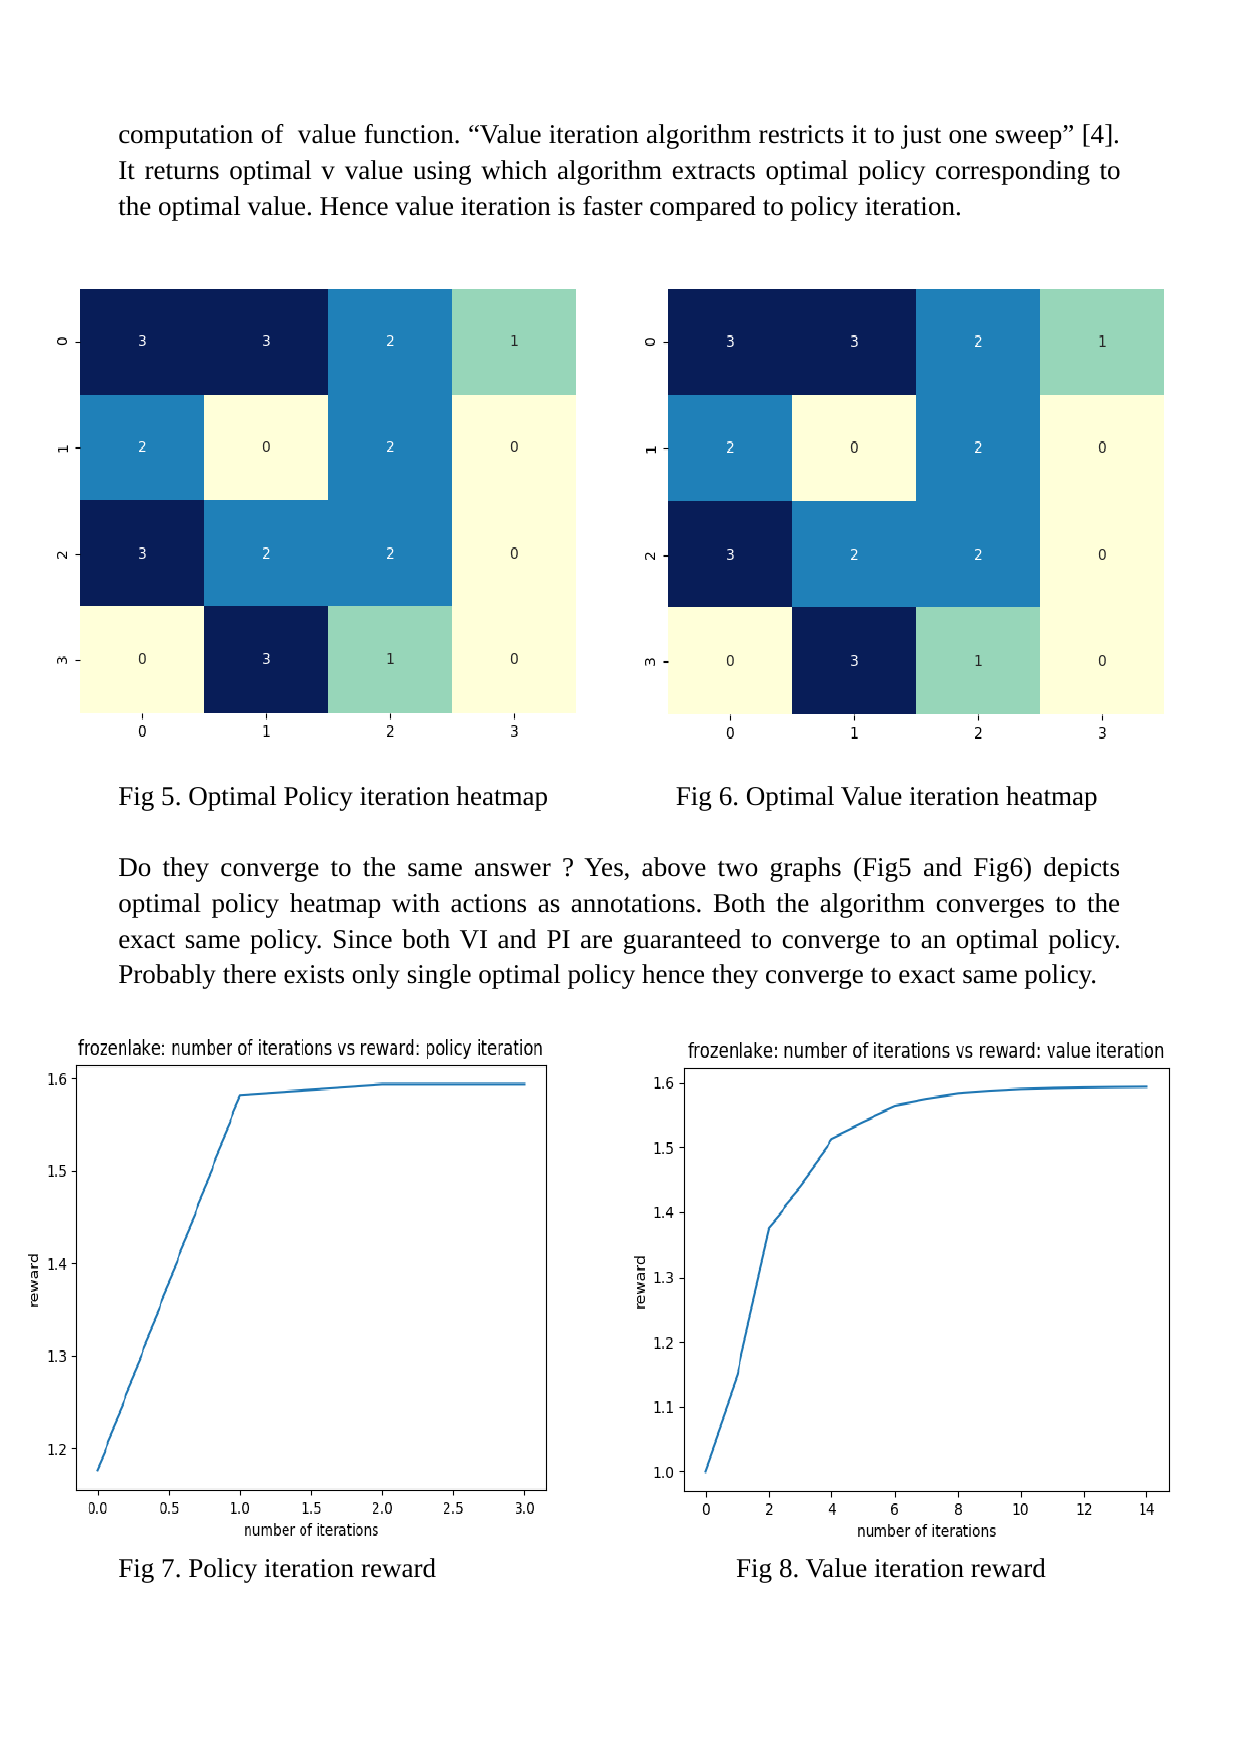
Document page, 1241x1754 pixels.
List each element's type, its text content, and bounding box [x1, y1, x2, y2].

text Do they converge to the same answer ? Yes, above two graphs (Fig5 and Fig6) depicts optimal policy heatmap with actions as annotations. Both the algorithm converges to the exact same policy. Since both VI and PI are guaranteed to converge to an optimal policy. Probably there exists only single optimal policy hence they converge to exact same policy. [118, 851, 1122, 990]
text Fig 7. Policy iteration reward Fig 8. Value iteration reward [118, 1551, 1122, 1583]
text computation of value function. “Value iteration algorithm restricts it to just one sweep” [4]. It returns optimal v value using which algorithm extracts optimal policy corresponding to the optimal value. Hence value iteration is faster compared to policy iteration. [118, 118, 1122, 221]
picture [0, 223, 1227, 776]
text Fig 5. Optimal Policy iteration heatmap Fig 6. Optimal Value iteration heatmap [118, 774, 1122, 811]
picture [0, 1000, 1231, 1552]
text [118, 994, 1122, 1002]
